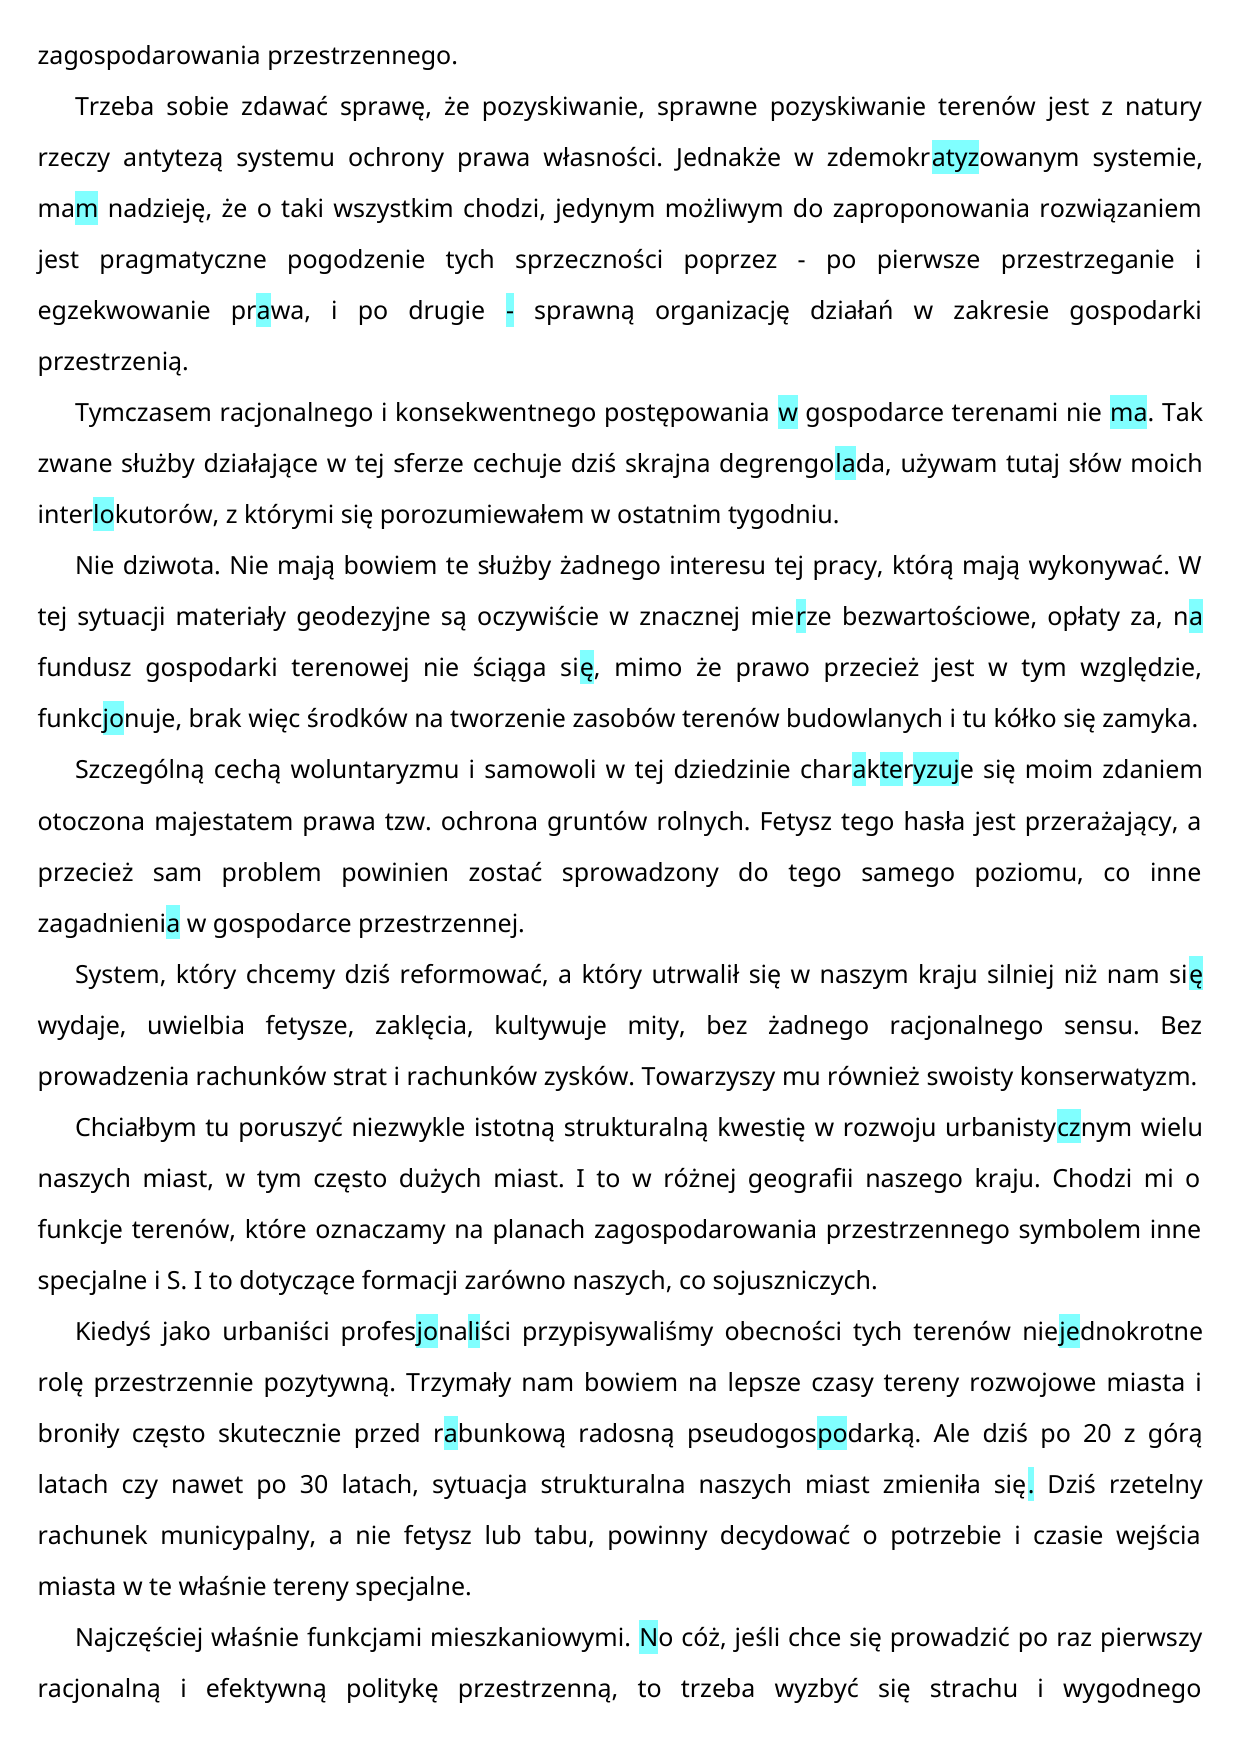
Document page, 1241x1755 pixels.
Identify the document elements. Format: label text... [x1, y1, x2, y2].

text Szczególną cechą woluntaryzmu i samowoli w tej dziedzinie charakteryzuje się moim zdaniem otoczona majestatem prawa tzw. ochrona gruntów rolnych. Fetysz tego hasła jest przerażający, a przecież sam problem powinien zostać sprowadzony do tego samego poziomu, co inne zagadnienia w gospodarce przestrzennej. [37, 752, 1203, 939]
text Najczęściej właśnie funkcjami mieszkaniowymi. No cóż, jeśli chce się prowadzić po raz pierwszy racjonalną i efektywną politykę przestrzenną, to trzeba wyzbyć się strachu i wygodnego [37, 1620, 1203, 1705]
text Kiedyś jako urbaniści profesjonaliści przypisywaliśmy obecności tych terenów niejednokrotne rolę przestrzennie pozytywną. Trzymały nam bowiem na lepsze czasy tereny rozwojowe miasta i broniły często skutecznie przed rabunkową radosną pseudogospodarką. Ale dziś po 20 z górą latach czy nawet po 30 latach, sytuacja strukturalna naszych miast zmieniła się. Dziś rzetelny rachunek municypalny, a nie fetysz lub tabu, powinny decydować o potrzebie i czasie wejścia miasta w te właśnie tereny specjalne. [37, 1313, 1203, 1603]
text Trzeba sobie zdawać sprawę, że pozyskiwanie, sprawne pozyskiwanie terenów jest z natury rzeczy antytezą systemu ochrony prawa własności. Jednakże w zdemokratyzowanym systemie, mam nadzieję, że o taki wszystkim chodzi, jedynym możliwym do zaproponowania rozwiązaniem jest pragmatyczne pogodzenie tych sprzeczności poprzez - po pierwsze przestrzeganie i egzekwowanie prawa, i po drugie - sprawną organizację działań w zakresie gospodarki przestrzenią. [37, 88, 1203, 378]
text Tymczasem racjonalnego i konsekwentnego postępowania w gospodarce terenami nie ma. Tak zwane służby działające w tej sferze cechuje dziś skrajna degrengolada, używam tutaj słów moich interlokutorów, z którymi się porozumiewałem w ostatnim tygodniu. [37, 395, 1203, 531]
text Chciałbym tu poruszyć niezwykle istotną strukturalną kwestię w rozwoju urbanistycznym wielu naszych miast, w tym często dużych miast. I to w różnej geografii naszego kraju. Chodzi mi o funkcje terenów, które oznaczamy na planach zagospodarowania przestrzennego symbolem inne specjalne i S. I to dotyczące formacji zarówno naszych, co sojuszniczych. [37, 1109, 1203, 1297]
text zagospodarowania przestrzennego. [37, 37, 1203, 72]
text Nie dziwota. Nie mają bowiem te służby żadnego interesu tej pracy, którą mają wykonywać. W tej sytuacji materiały geodezyjne są oczywiście w znacznej mierze bezwartościowe, opłaty za, na fundusz gospodarki terenowej nie ściąga się, mimo że prawo przecież jest w tym względzie, funkcjonuje, brak więc środków na tworzenie zasobów terenów budowlanych i tu kółko się zamyka. [37, 548, 1203, 735]
text System, który chcemy dziś reformować, a który utrwalił się w naszym kraju silniej niż nam się wydaje, uwielbia fetysze, zaklęcia, kultywuje mity, bez żadnego racjonalnego sensu. Bez prowadzenia rachunków strat i rachunków zysków. Towarzyszy mu również swoisty konserwatyzm. [37, 956, 1203, 1092]
